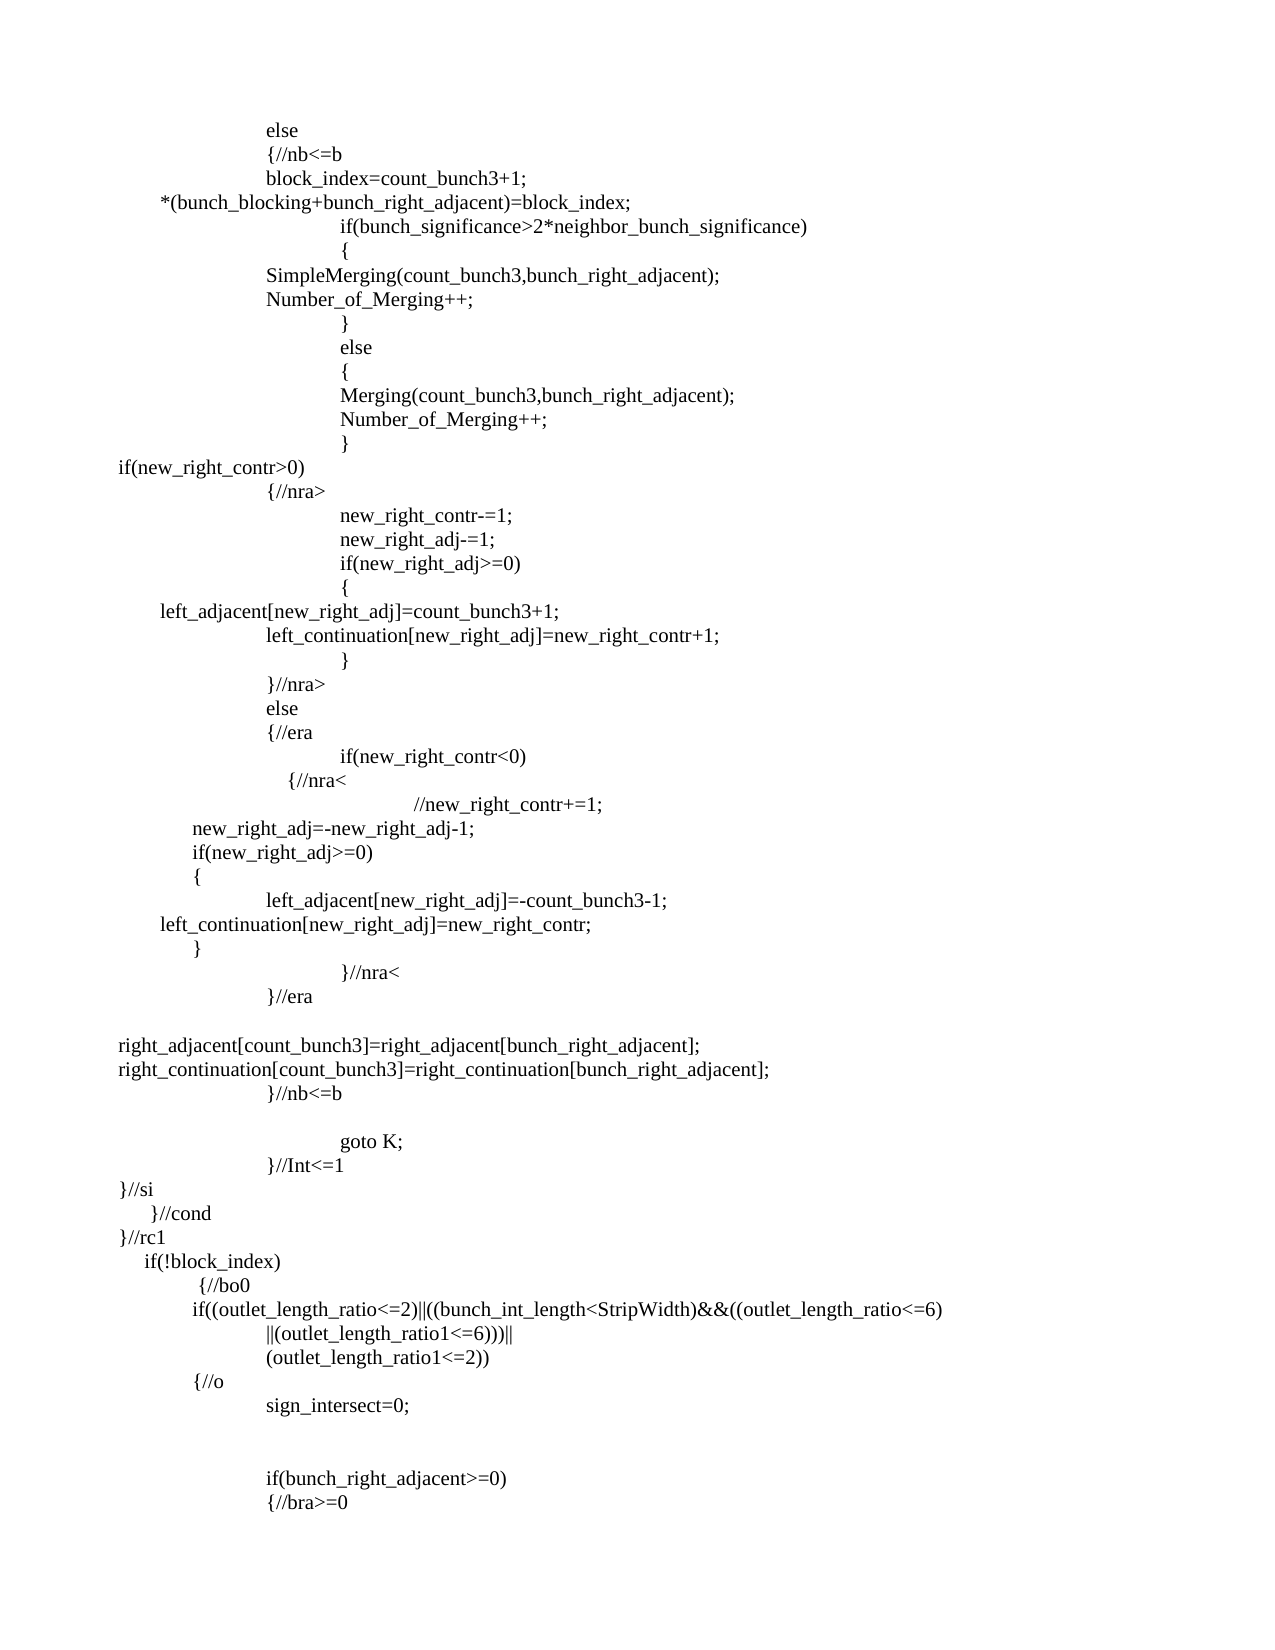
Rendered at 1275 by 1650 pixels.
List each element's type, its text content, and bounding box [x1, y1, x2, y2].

text if(!block_index) [118, 1249, 1157, 1273]
text if(new_right_contr>0) [118, 455, 1157, 479]
text if(bunch_significance>2*neighbor_bunch_significance) [118, 214, 1157, 238]
text }//rc1 [118, 1225, 1157, 1249]
text }//si [118, 1177, 1157, 1201]
text if(new_right_adj>=0) [118, 551, 1157, 575]
text { [118, 238, 1157, 262]
text sign_intersect=0; [118, 1393, 1157, 1417]
text { [118, 864, 1157, 888]
text {//nra> [118, 479, 1157, 503]
text }//nra< [118, 960, 1157, 984]
text { [118, 359, 1157, 383]
text {//nra< [118, 768, 1157, 792]
text if((outlet_length_ratio<=2)||((bunch_int_length<StripWidth)&&((outlet_length_ratio<=6) [118, 1297, 1157, 1321]
text {//nb<=b [118, 142, 1157, 166]
text } [118, 936, 1157, 960]
text right_continuation[count_bunch3]=right_continuation[bunch_right_adjacent]; [118, 1057, 1157, 1081]
text {//era [118, 720, 1157, 744]
text left_continuation[new_right_adj]=new_right_contr+1; [118, 623, 1157, 647]
text ||(outlet_length_ratio1<=6)))|| [118, 1321, 1157, 1345]
text //new_right_contr+=1; [118, 792, 1157, 816]
text right_adjacent[count_bunch3]=right_adjacent[bunch_right_adjacent]; [118, 1032, 1157, 1057]
text left_adjacent[new_right_adj]=-count_bunch3-1; [118, 888, 1157, 912]
text block_index=count_bunch3+1; [118, 166, 1157, 190]
text } [118, 431, 1157, 455]
text new_right_adj-=1; [118, 527, 1157, 551]
text }//cond [118, 1201, 1157, 1225]
text } [118, 311, 1157, 335]
text else [118, 118, 1157, 142]
text {//o [118, 1369, 1157, 1393]
text SimpleMerging(count_bunch3,bunch_right_adjacent); [118, 262, 1157, 287]
text {//bra>=0 [118, 1490, 1157, 1514]
text if(new_right_contr<0) [118, 744, 1157, 768]
text left_adjacent[new_right_adj]=count_bunch3+1; [118, 599, 1157, 623]
text {//bo0 [118, 1273, 1157, 1297]
text new_right_adj=-new_right_adj-1; [118, 816, 1157, 840]
text *(bunch_blocking+bunch_right_adjacent)=block_index; [118, 190, 1157, 214]
text }//nra> [118, 672, 1157, 696]
text left_continuation[new_right_adj]=new_right_contr; [118, 912, 1157, 936]
text else [118, 335, 1157, 359]
text Merging(count_bunch3,bunch_right_adjacent); [118, 383, 1157, 407]
text if(new_right_adj>=0) [118, 840, 1157, 864]
text (outlet_length_ratio1<=2)) [118, 1345, 1157, 1369]
text Number_of_Merging++; [118, 287, 1157, 311]
text { [118, 575, 1157, 599]
text Number_of_Merging++; [118, 407, 1157, 431]
text new_right_contr-=1; [118, 503, 1157, 527]
text else [118, 696, 1157, 720]
text goto K; [118, 1129, 1157, 1153]
text } [118, 647, 1157, 672]
text }//era [118, 984, 1157, 1008]
text }//nb<=b [118, 1081, 1157, 1105]
text }//Int<=1 [118, 1153, 1157, 1177]
text if(bunch_right_adjacent>=0) [118, 1466, 1157, 1490]
